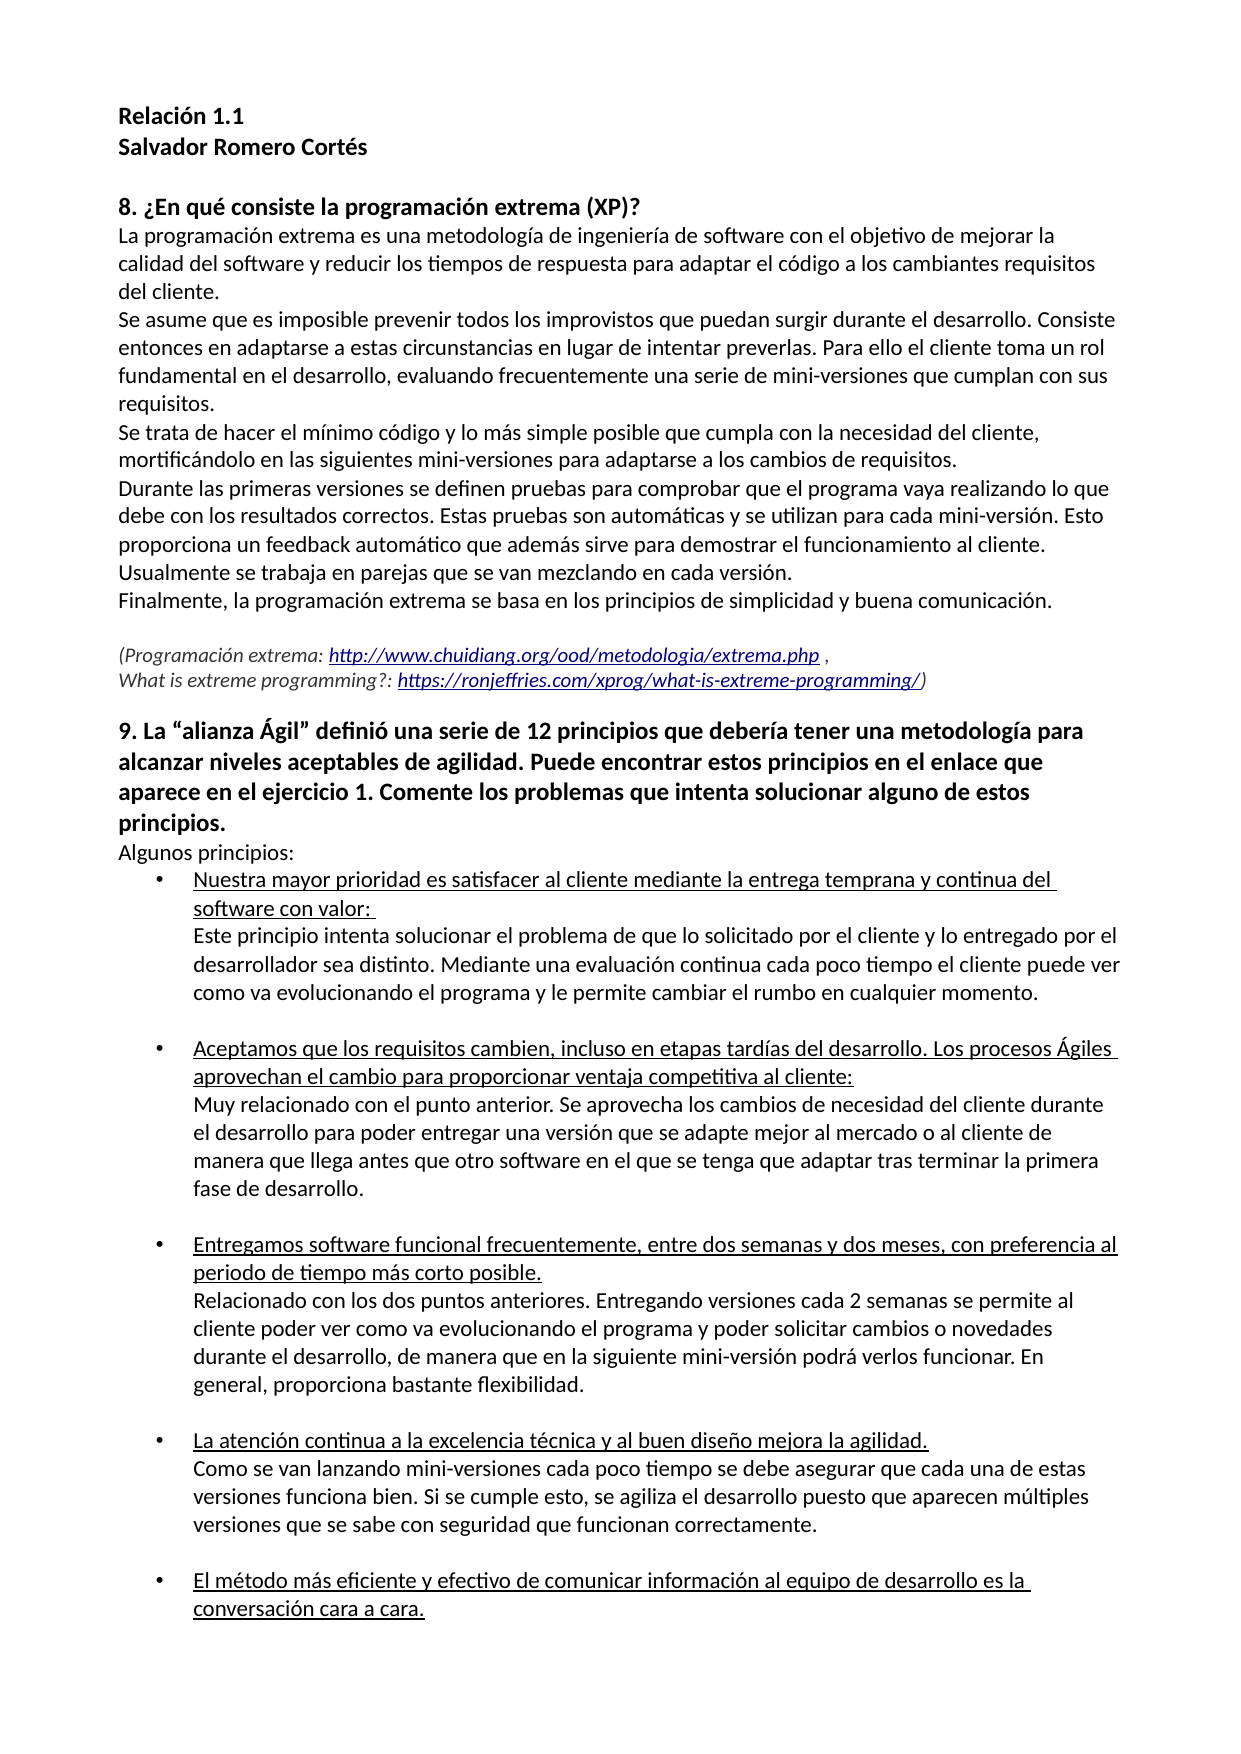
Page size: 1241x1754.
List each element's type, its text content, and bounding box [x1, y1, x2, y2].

text 8. ¿En qué consiste la programación extrema (XP)? [118, 191, 1122, 221]
list Muy relacionado con el punto anterior. Se aprovecha los cambios de necesidad del cliente durante el desarrollo para poder entregar una versión que se adapte mejor al mercado o al cliente de manera que llega antes que otro software en el que se tenga que adaptar tras terminar la primera fase de desarrollo. [156, 1090, 1122, 1202]
text Usualmente se trabaja en parejas que se van mezclando en cada versión. [118, 558, 1122, 586]
text 9. La “alianza Ágil” definió una serie de 12 principios que debería tener una metodología para alcanzar niveles aceptables de agilidad. Puede encontrar estos principios en el enlace que aparece en el ejercicio 1. Comente los problemas que intenta solucionar alguno de estos principios. [118, 716, 1122, 838]
list Entregamos software funcional frecuentemente, entre dos semanas y dos meses, con preferencia al periodo de tiempo más corto posible. [156, 1230, 1122, 1286]
text Durante las primeras versiones se definen pruebas para comprobar que el programa vaya realizando lo que debe con los resultados correctos. Estas pruebas son automáticas y se utilizan para cada mini-versión. Esto proporciona un feedback automático que además sirve para demostrar el funcionamiento al cliente. [118, 474, 1122, 558]
list La atención continua a la excelencia técnica y al buen diseño mejora la agilidad. [156, 1426, 1122, 1454]
list Relacionado con los dos puntos anteriores. Entregando versiones cada 2 semanas se permite al cliente poder ver como va evolucionando el programa y poder solicitar cambios o novedades durante el desarrollo, de manera que en la siguiente mini-versión podrá verlos funcionar. En general, proporciona bastante flexibilidad. [156, 1286, 1122, 1398]
list Aceptamos que los requisitos cambien, incluso en etapas tardías del desarrollo. Los procesos Ágiles aprovechan el cambio para proporcionar ventaja competitiva al cliente: [156, 1034, 1122, 1090]
list El método más eficiente y efectivo de comunicar información al equipo de desarrollo es la conversación cara a cara. [156, 1566, 1122, 1622]
text (Programación extrema: http://www.chuidiang.org/ood/metodologia/extrema.php , [118, 642, 1122, 667]
text Se trata de hacer el mínimo código y lo más simple posible que cumpla con la necesidad del cliente, mortificándolo en las siguientes mini-versiones para adaptarse a los cambios de requisitos. [118, 418, 1122, 474]
list Como se van lanzando mini-versiones cada poco tiempo se debe asegurar que cada una de estas versiones funciona bien. Si se cumple esto, se agiliza el desarrollo puesto que aparecen múltiples versiones que se sabe con seguridad que funcionan correctamente. [156, 1454, 1122, 1538]
list Nuestra mayor prioridad es satisfacer al cliente mediante la entrega temprana y continua del software con valor: [156, 866, 1122, 922]
list Este principio intenta solucionar el problema de que lo solicitado por el cliente y lo entregado por el desarrollador sea distinto. Mediante una evaluación continua cada poco tiempo el cliente puede ver como va evolucionando el programa y le permite cambiar el rumbo en cualquier momento. [156, 922, 1122, 1006]
text What is extreme programming?: https://ronjeffries.com/xprog/what-is-extreme-programming/) [118, 667, 1122, 693]
text La programación extrema es una metodología de ingeniería de software con el objetivo de mejorar la calidad del software y reducir los tiempos de respuesta para adaptar el código a los cambiantes requisitos del cliente. [118, 221, 1122, 306]
text Se asume que es imposible prevenir todos los improvistos que puedan surgir durante el desarrollo. Consiste entonces en adaptarse a estas circunstancias en lugar de intentar preverlas. Para ello el cliente toma un rol fundamental en el desarrollo, evaluando frecuentemente una serie de mini-versiones que cumplan con sus requisitos. [118, 306, 1122, 418]
text Algunos principios: [118, 838, 1122, 866]
text Finalmente, la programación extrema se basa en los principios de simplicidad y buena comunicación. [118, 586, 1122, 614]
